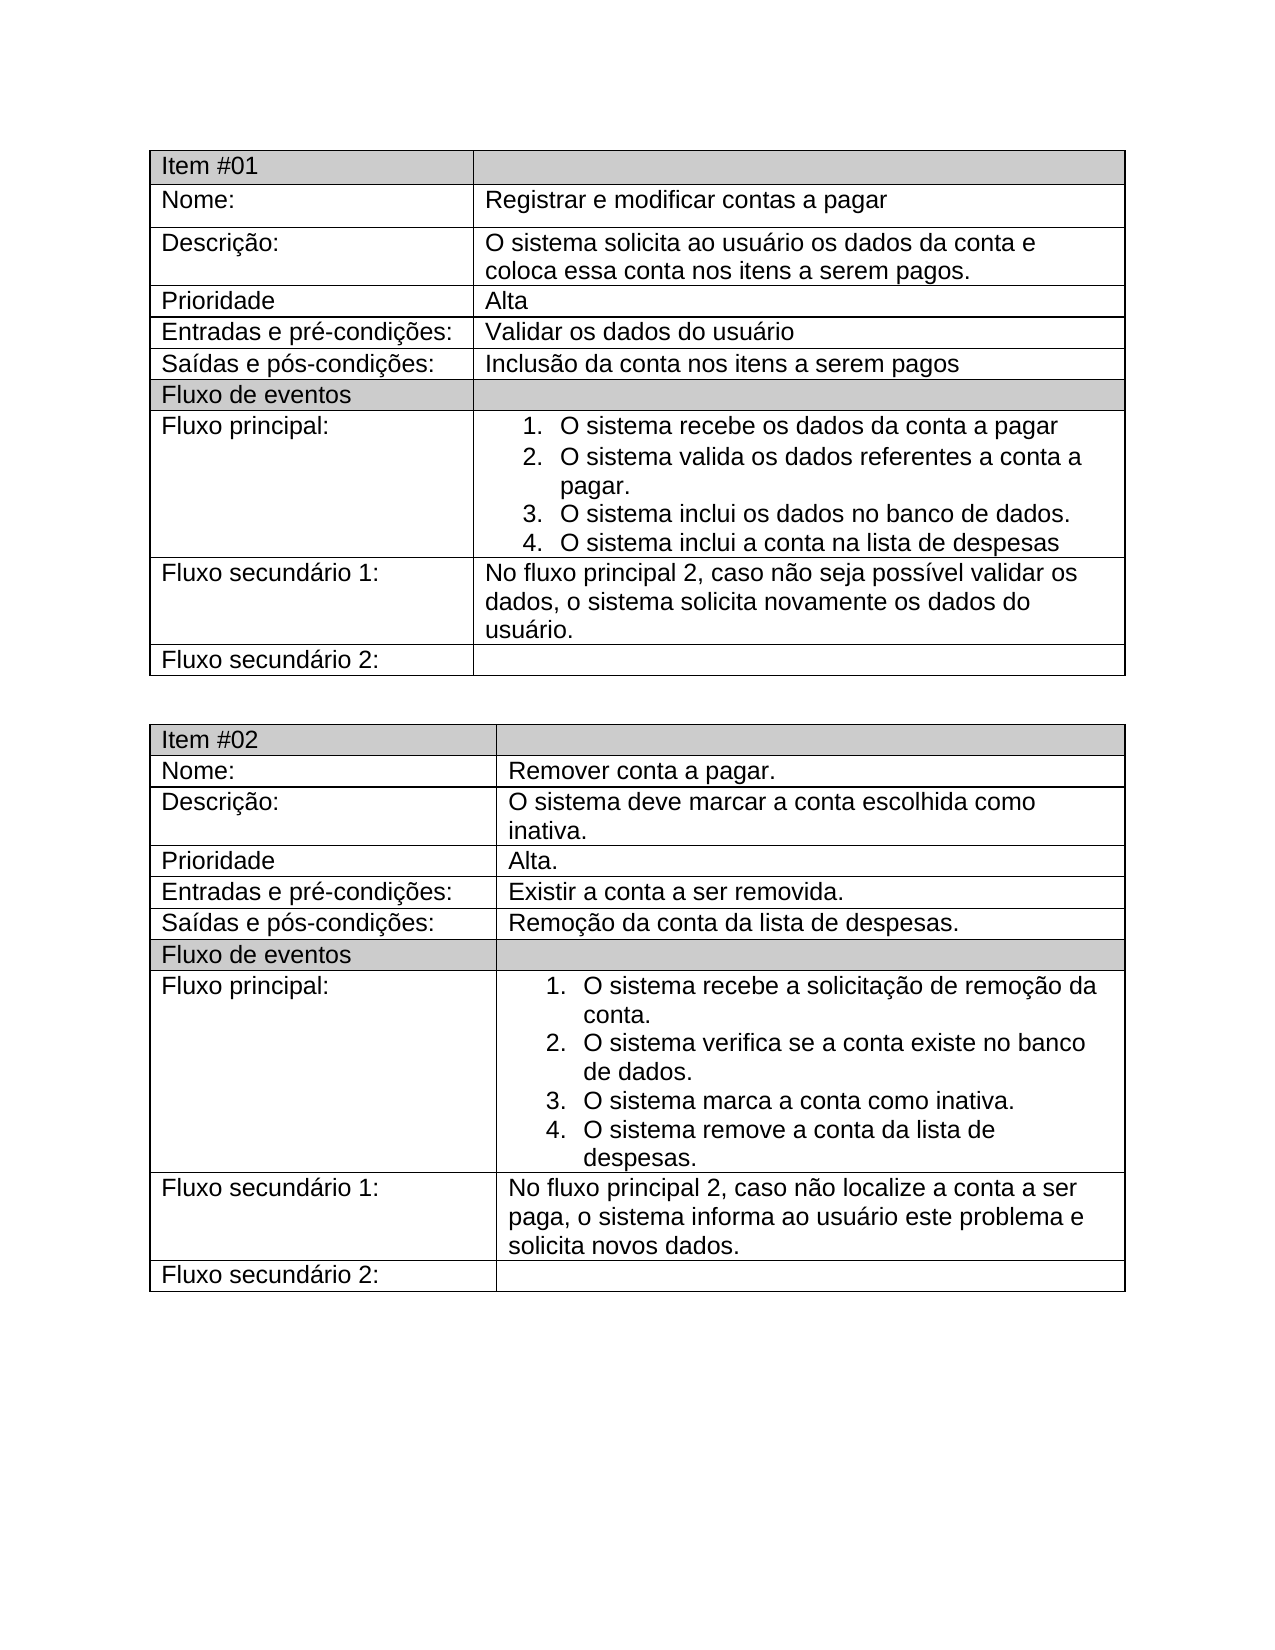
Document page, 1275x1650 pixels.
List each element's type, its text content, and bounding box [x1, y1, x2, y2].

table_cell Fluxo secundário 2: [151, 1261, 496, 1291]
table_cell Fluxo secundário 1: [151, 1173, 496, 1259]
table_cell Fluxo secundário 1: [151, 558, 473, 644]
table_cell Remoção da conta da lista de despesas. [497, 909, 1124, 939]
table_cell Prioridade [151, 286, 473, 316]
table_cell Saídas e pós-condições: [151, 349, 473, 379]
table_cell Alta. [497, 846, 1124, 876]
table_cell Validar os dados do usuário [474, 318, 1124, 348]
table_cell Remover conta a pagar. [497, 756, 1124, 786]
table_cell Fluxo de eventos [151, 940, 496, 970]
table_header Item #02 [151, 725, 496, 755]
table_cell Fluxo de eventos [151, 380, 473, 410]
table_cell [474, 380, 1124, 410]
table_cell O sistema recebe a solicitação de remoção da conta. O sistema verifica se a conta existe no banco de dados. O sistema marca a conta como inativa. O sistema remove a conta da lista de despesas. [497, 971, 1124, 1172]
table_header Item #01 [151, 151, 473, 184]
table_header [497, 725, 1124, 755]
table_cell [474, 645, 1124, 675]
table_cell Descrição: [151, 788, 496, 845]
table_cell Entradas e pré-condições: [151, 877, 496, 907]
table_cell Alta [474, 286, 1124, 316]
table_cell Entradas e pré-condições: [151, 318, 473, 348]
table_cell [497, 1261, 1124, 1291]
table_cell O sistema solicita ao usuário os dados da conta e coloca essa conta nos itens a serem pagos. [474, 228, 1124, 285]
table_header [474, 151, 1124, 184]
table_cell [497, 940, 1124, 970]
table_cell Fluxo principal: [151, 411, 473, 557]
table_cell O sistema deve marcar a conta escolhida como inativa. [497, 788, 1124, 845]
table_cell Existir a conta a ser removida. [497, 877, 1124, 907]
table_cell Prioridade [151, 846, 496, 876]
table_cell Inclusão da conta nos itens a serem pagos [474, 349, 1124, 379]
table_cell Nome: [151, 756, 496, 786]
table_cell Fluxo secundário 2: [151, 645, 473, 675]
table_cell No fluxo principal 2, caso não localize a conta a ser paga, o sistema informa ao usuário este problema e solicita novos dados. [497, 1173, 1124, 1259]
table_cell Nome: [151, 185, 473, 227]
table_cell Descrição: [151, 228, 473, 285]
table_cell O sistema recebe os dados da conta a pagar O sistema valida os dados referentes a conta a pagar. O sistema inclui os dados no banco de dados. O sistema inclui a conta na lista de despesas [474, 411, 1124, 557]
table_cell Registrar e modificar contas a pagar [474, 185, 1124, 227]
table_cell No fluxo principal 2, caso não seja possível validar os dados, o sistema solicita novamente os dados do usuário. [474, 558, 1124, 644]
table_cell Saídas e pós-condições: [151, 909, 496, 939]
table_cell Fluxo principal: [151, 971, 496, 1172]
